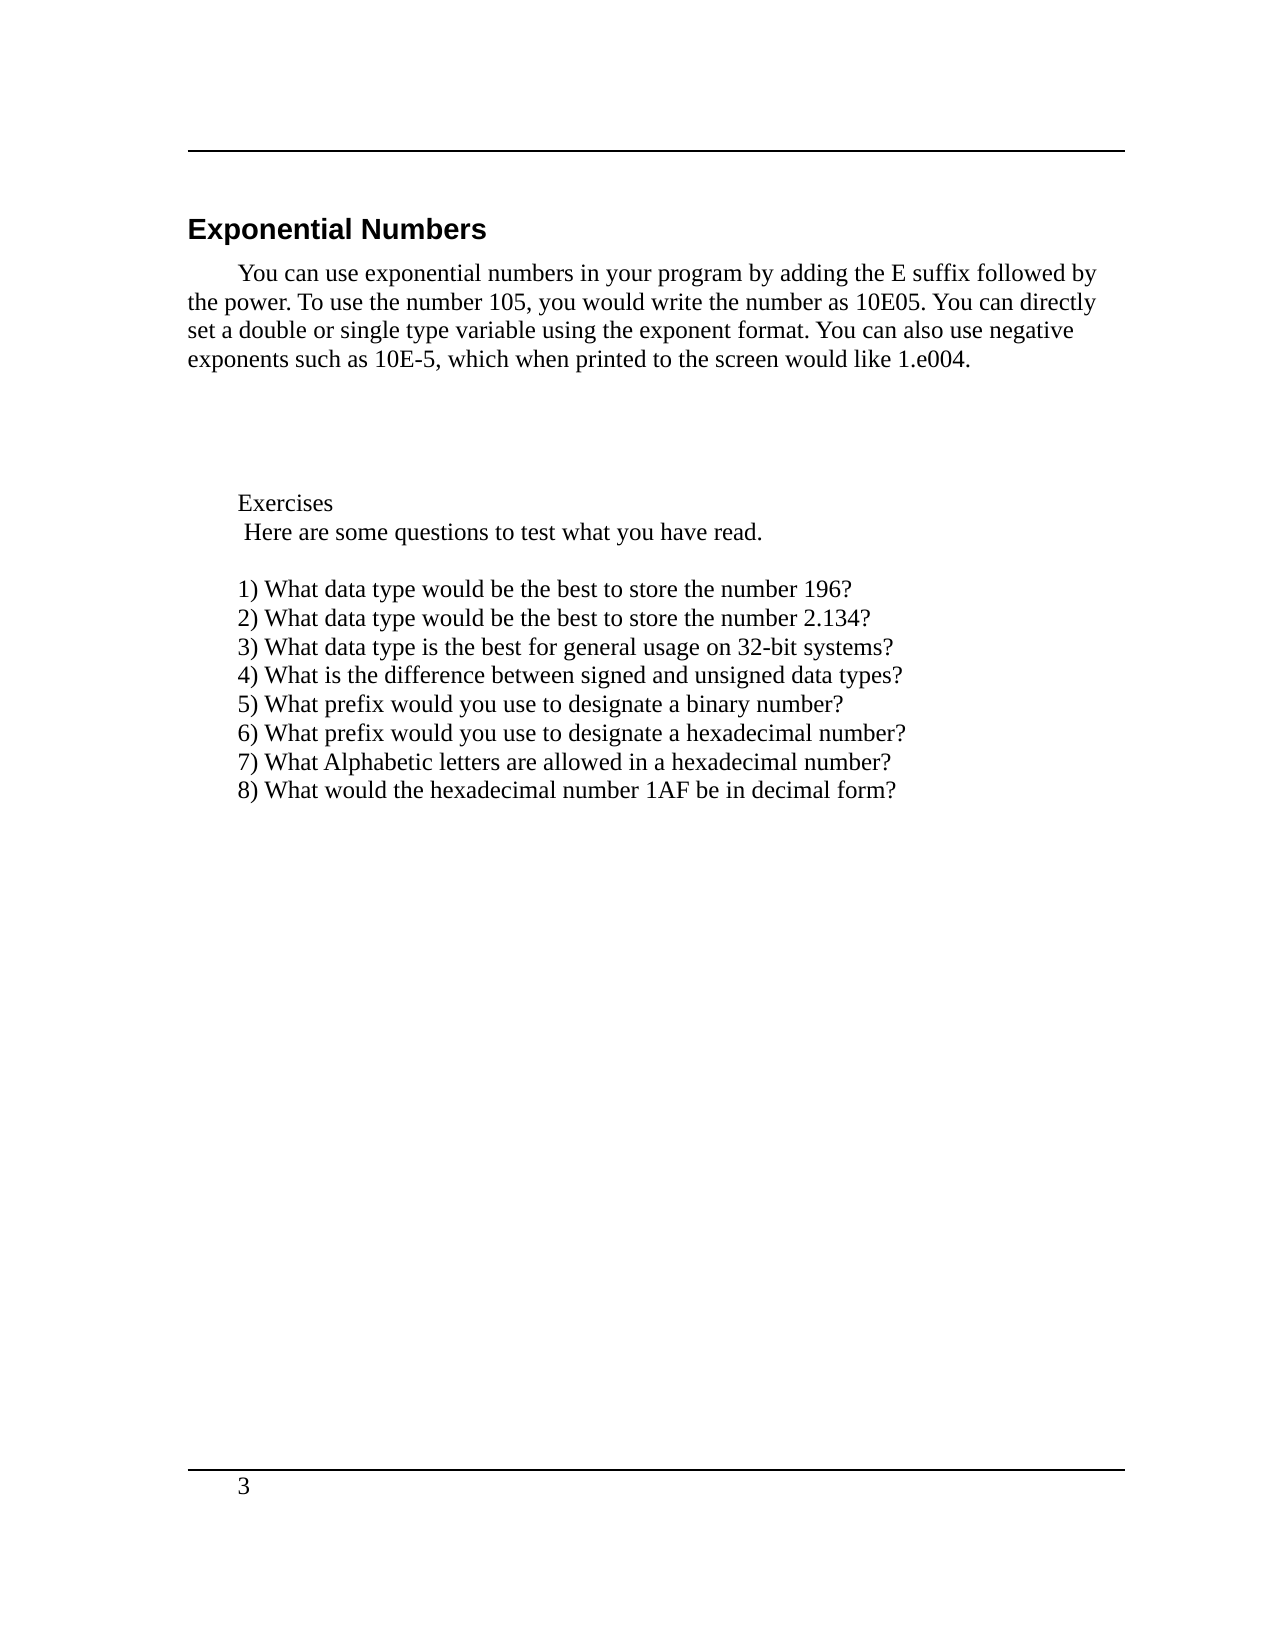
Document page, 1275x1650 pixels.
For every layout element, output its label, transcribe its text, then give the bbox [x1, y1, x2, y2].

subtitle Exponential Numbers [187, 212, 1125, 246]
text Here are some questions to test what you have read. [187, 517, 1125, 546]
text 2) What data type would be the best to store the number 2.134? [187, 603, 1125, 632]
text You can use exponential numbers in your program by adding the E suffix followed by the power. To use the number 105, you would write the number as 10E05. You can directly set a double or single type variable using the exponent format. You can also use negative exponents such as 10E-5, which when printed to the screen would like 1.e004. [187, 258, 1125, 373]
text 6) What prefix would you use to designate a hexadecimal number? [187, 718, 1125, 747]
text 4) What is the difference between signed and unsigned data types? [187, 661, 1125, 689]
text 8) What would the hexadecimal number 1AF be in decimal form? [187, 776, 1125, 804]
text Exercises [187, 488, 1125, 517]
text 5) What prefix would you use to designate a binary number? [187, 689, 1125, 718]
text 3) What data type is the best for general usage on 32-bit systems? [187, 632, 1125, 661]
text 7) What Alphabetic letters are allowed in a hexadecimal number? [187, 747, 1125, 776]
text 1) What data type would be the best to store the number 196? [187, 574, 1125, 603]
